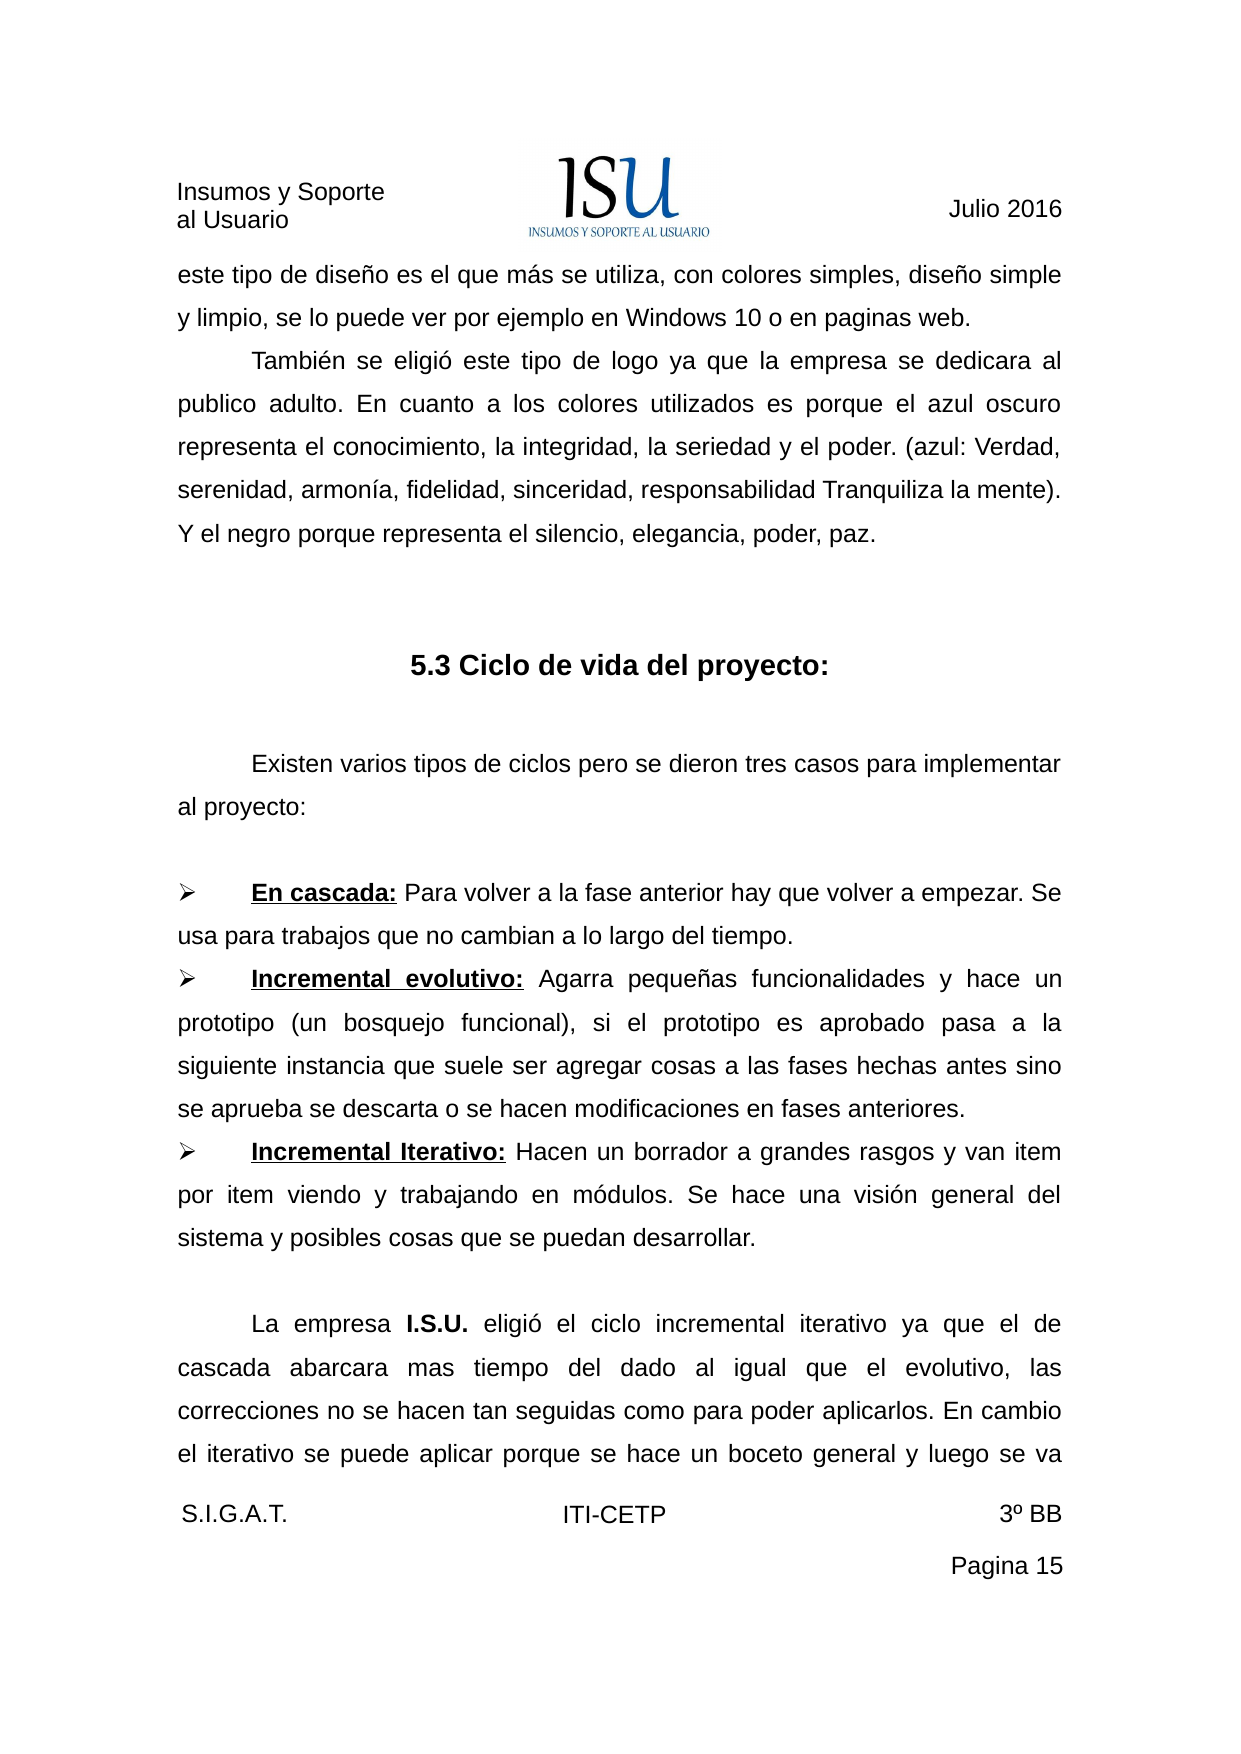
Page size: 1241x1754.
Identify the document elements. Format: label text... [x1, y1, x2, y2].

text Existen varios tipos de ciclos pero se dieron tres casos para implementar al proyecto: [177, 748, 1063, 820]
text La empresa I.S.U. eligió el ciclo incremental iterativo ya que el de cascada abarcara mas tiempo del dado al igual que el evolutivo, las correcciones no se hacen tan seguidas como para poder aplicarlos. En cambio el iterativo se puede aplicar porque se hace un boceto general y luego se va [177, 1309, 1063, 1468]
list Incremental Iterativo: Hacen un borrador a grandes rasgos y van item por item viendo y trabajando en módulos. Se hace una visión general del sistema y posibles cosas que se puedan desarrollar. [177, 1137, 1063, 1252]
text Se eligió este diseño porque es simple y formal, no trata de esconder ningún significado mas profundo detrás de las cosas. Ademas últimamente este tipo de diseño es el que más se utiliza, con colores simples, diseño simple y limpio, se lo puede ver por ejemplo en Windows 10 o en paginas web. [177, 260, 1063, 332]
text También se eligió este tipo de logo ya que la empresa se dedicara al publico adulto. En cuanto a los colores utilizados es porque el azul oscuro representa el conocimiento, la integridad, la seriedad y el poder. (azul: Verdad, serenidad, armonía, fidelidad, sinceridad, responsabilidad Tranquiliza la mente). Y el negro porque representa el silencio, elegancia, poder, paz. [177, 346, 1063, 547]
list Incremental evolutivo: Agarra pequeñas funcionalidades y hace un prototipo (un bosquejo funcional), si el prototipo es aprobado pasa a la siguiente instancia que suele ser agregar cosas a las fases hechas antes sino se aprueba se descarta o se hacen modificaciones en fases anteriores. [177, 964, 1063, 1122]
text 5.3 Ciclo de vida del proyecto: [177, 648, 1063, 681]
list En cascada: Para volver a la fase anterior hay que volver a empezar. Se usa para trabajos que no cambian a lo largo del tiempo. [177, 878, 1063, 950]
